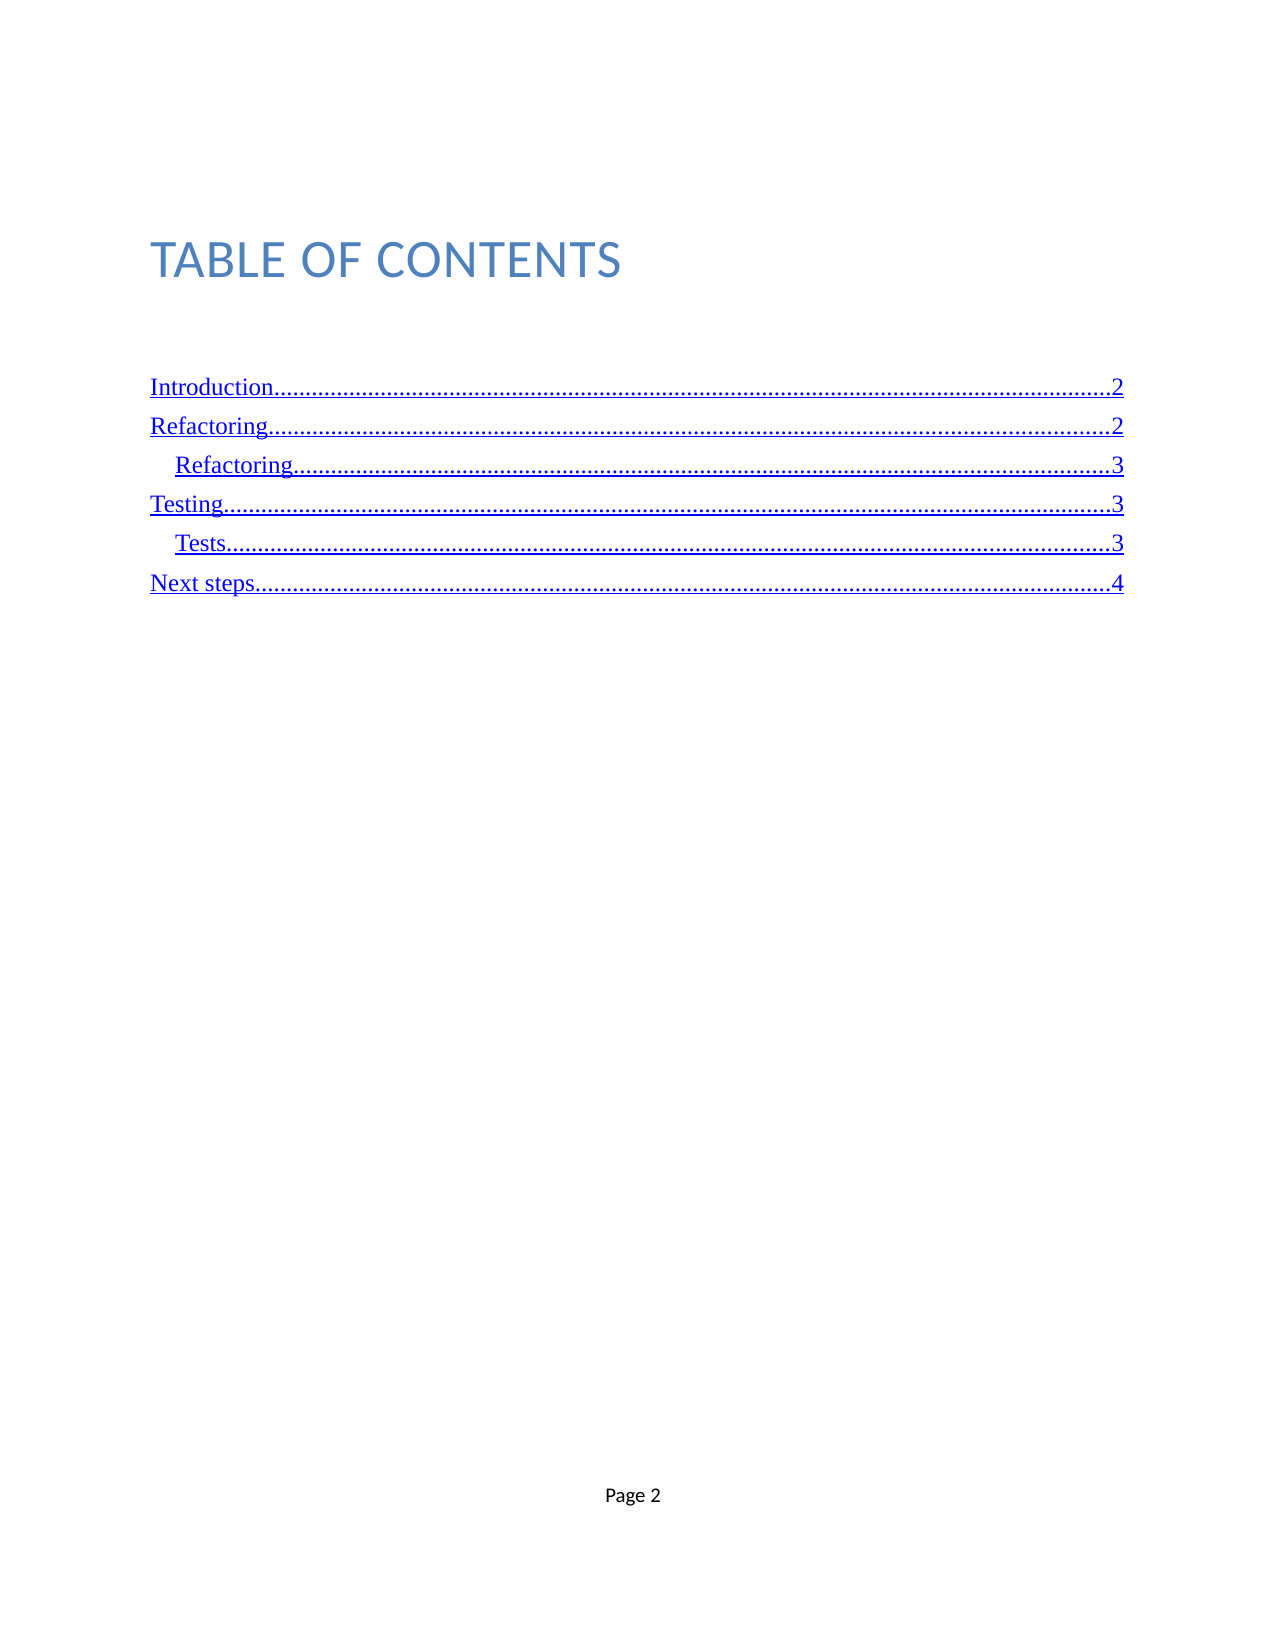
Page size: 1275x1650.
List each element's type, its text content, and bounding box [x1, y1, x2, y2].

subtitle Table of Contents [150, 225, 1125, 291]
text Refactoring 3 [175, 450, 1125, 479]
text Refactoring 2 [150, 411, 1125, 440]
text Testing 3 [150, 489, 1125, 518]
text Tests 3 [175, 528, 1125, 557]
text Next steps 4 [150, 568, 1125, 596]
text Introduction 2 [150, 372, 1125, 401]
